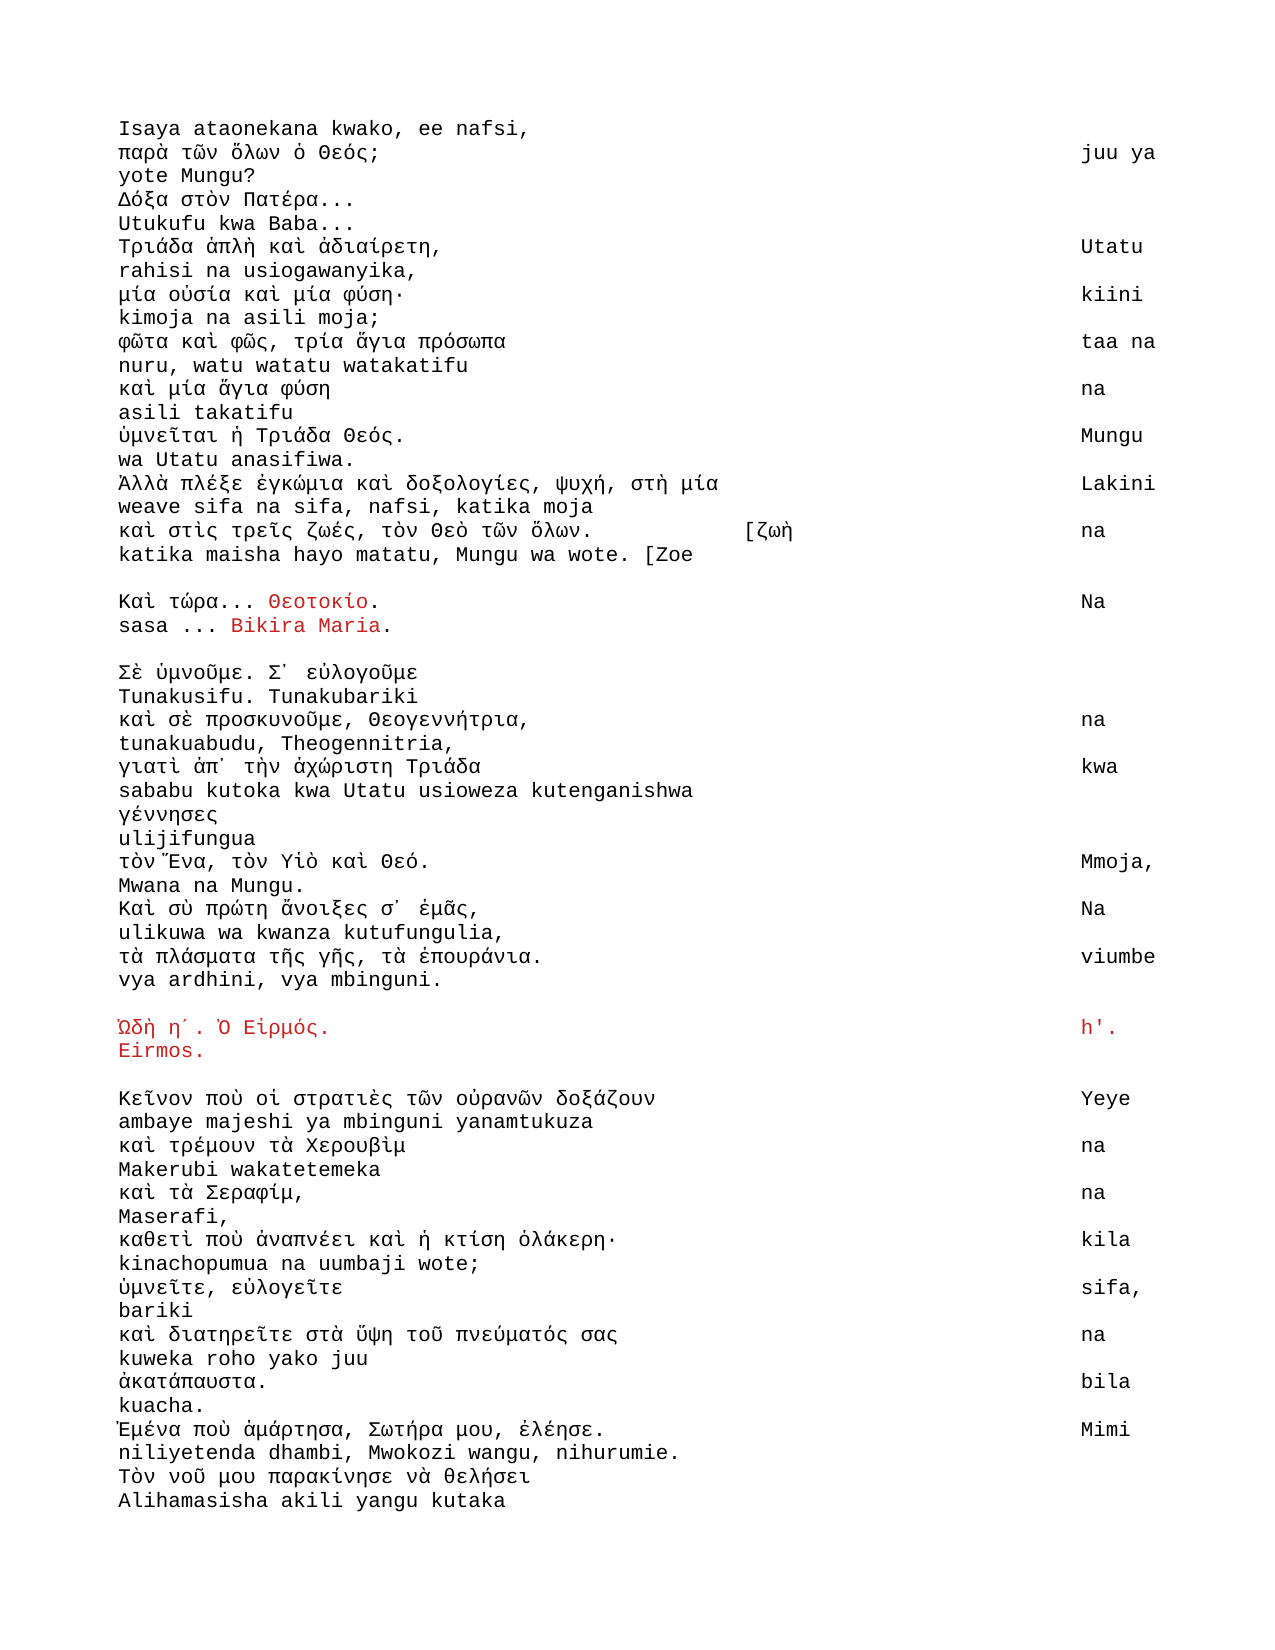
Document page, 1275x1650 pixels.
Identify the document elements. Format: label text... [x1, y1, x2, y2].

text μία οὐσία καὶ μία φύση· kiini kimoja na asili moja; [118, 284, 1157, 331]
text τὰ πλάσματα τῆς γῆς, τὰ ἐπουράνια. viumbe vya ardhini, vya mbinguni. [118, 946, 1157, 993]
text ὑμνεῖται ἡ Τριάδα Θεός. Mungu wa Utatu anasifiwa. [118, 426, 1157, 473]
text γιατὶ ἀπ᾿ τὴν ἀχώριστη Τριάδα kwa sababu kutoka kwa Utatu usioweza kutenganishwa [118, 757, 1157, 804]
text γέννησες ulijifungua [118, 804, 1157, 851]
text Isaya ataonekana kwako, ee nafsi, [118, 118, 1157, 142]
text Τριάδα ἁπλὴ καὶ ἀδιαίρετη, Utatu rahisi na usiogawanyika, [118, 236, 1157, 284]
text φῶτα καὶ φῶς, τρία ἅγια πρόσωπα taa na nuru, watu watatu watakatifu [118, 331, 1157, 378]
text ἀκατάπαυστα. bila kuacha. [118, 1371, 1157, 1419]
text Ἀλλὰ πλέξε ἐγκώμια καὶ δοξολογίες, ψυχή, στὴ μία Lakini weave sifa na sifa, nafsi, katika moja [118, 473, 1157, 520]
text Τὸν νοῦ μου παρακίνησε νὰ θελήσει Alihamasisha akili yangu kutaka [118, 1466, 1157, 1513]
text καὶ τρέμουν τὰ Χερουβὶμ na Makerubi wakatetemeka [118, 1135, 1157, 1182]
text Σὲ ὑμνοῦμε. Σ᾿ εὐλογοῦμε Tunakusifu. Tunakubariki [118, 662, 1157, 709]
text Δόξα στὸν Πατέρα... Utukufu kwa Baba... [118, 189, 1157, 236]
text καὶ σὲ προσκυνοῦμε, Θεογεννήτρια, na tunakuabudu, Theogennitria, [118, 709, 1157, 757]
text Ἐμένα ποὺ ἁμάρτησα, Σωτήρα μου, ἐλέησε. Mimi niliyetenda dhambi, Mwokozi wangu, nihurumie. [118, 1419, 1157, 1466]
text τὸν Ἕνα, τὸν Υἱὸ καὶ Θεό. Mmoja, Mwana na Mungu. [118, 851, 1157, 898]
text Κεῖνον ποὺ οἱ στρατιὲς τῶν οὐρανῶν δοξάζουν Yeye ambaye majeshi ya mbinguni yanamtukuza [118, 1088, 1157, 1135]
text καθετὶ ποὺ ἀναπνέει καὶ ἡ κτίση ὁλάκερη· kila kinachopumua na uumbaji wote; [118, 1229, 1157, 1277]
text καὶ στὶς τρεῖς ζωές, τὸν Θεὸ τῶν ὅλων. [ζωὴ na katika maisha hayo matatu, Mungu wa wote. [Zoe [118, 520, 1157, 567]
text παρὰ τῶν ὅλων ὁ Θεός; juu ya yote Mungu? [118, 142, 1157, 189]
text Ὠδὴ η´. Ὁ Εἱρμός. h'. Eirmos. [118, 1017, 1157, 1064]
text καὶ μία ἅγια φύση na asili takatifu [118, 378, 1157, 426]
text Καὶ σὺ πρώτη ἄνοιξες σ᾿ ἐμᾶς, Na ulikuwa wa kwanza kutufungulia, [118, 898, 1157, 946]
text καὶ διατηρεῖτε στὰ ὕψη τοῦ πνεύματός σας na kuweka roho yako juu [118, 1324, 1157, 1371]
text ὑμνεῖτε, εὐλογεῖτε sifa, bariki [118, 1277, 1157, 1324]
text Καὶ τώρα... Θεοτοκίο. Na sasa ... Bikira Maria. [118, 591, 1157, 638]
text καὶ τὰ Σεραφίμ, na Maserafi, [118, 1182, 1157, 1229]
